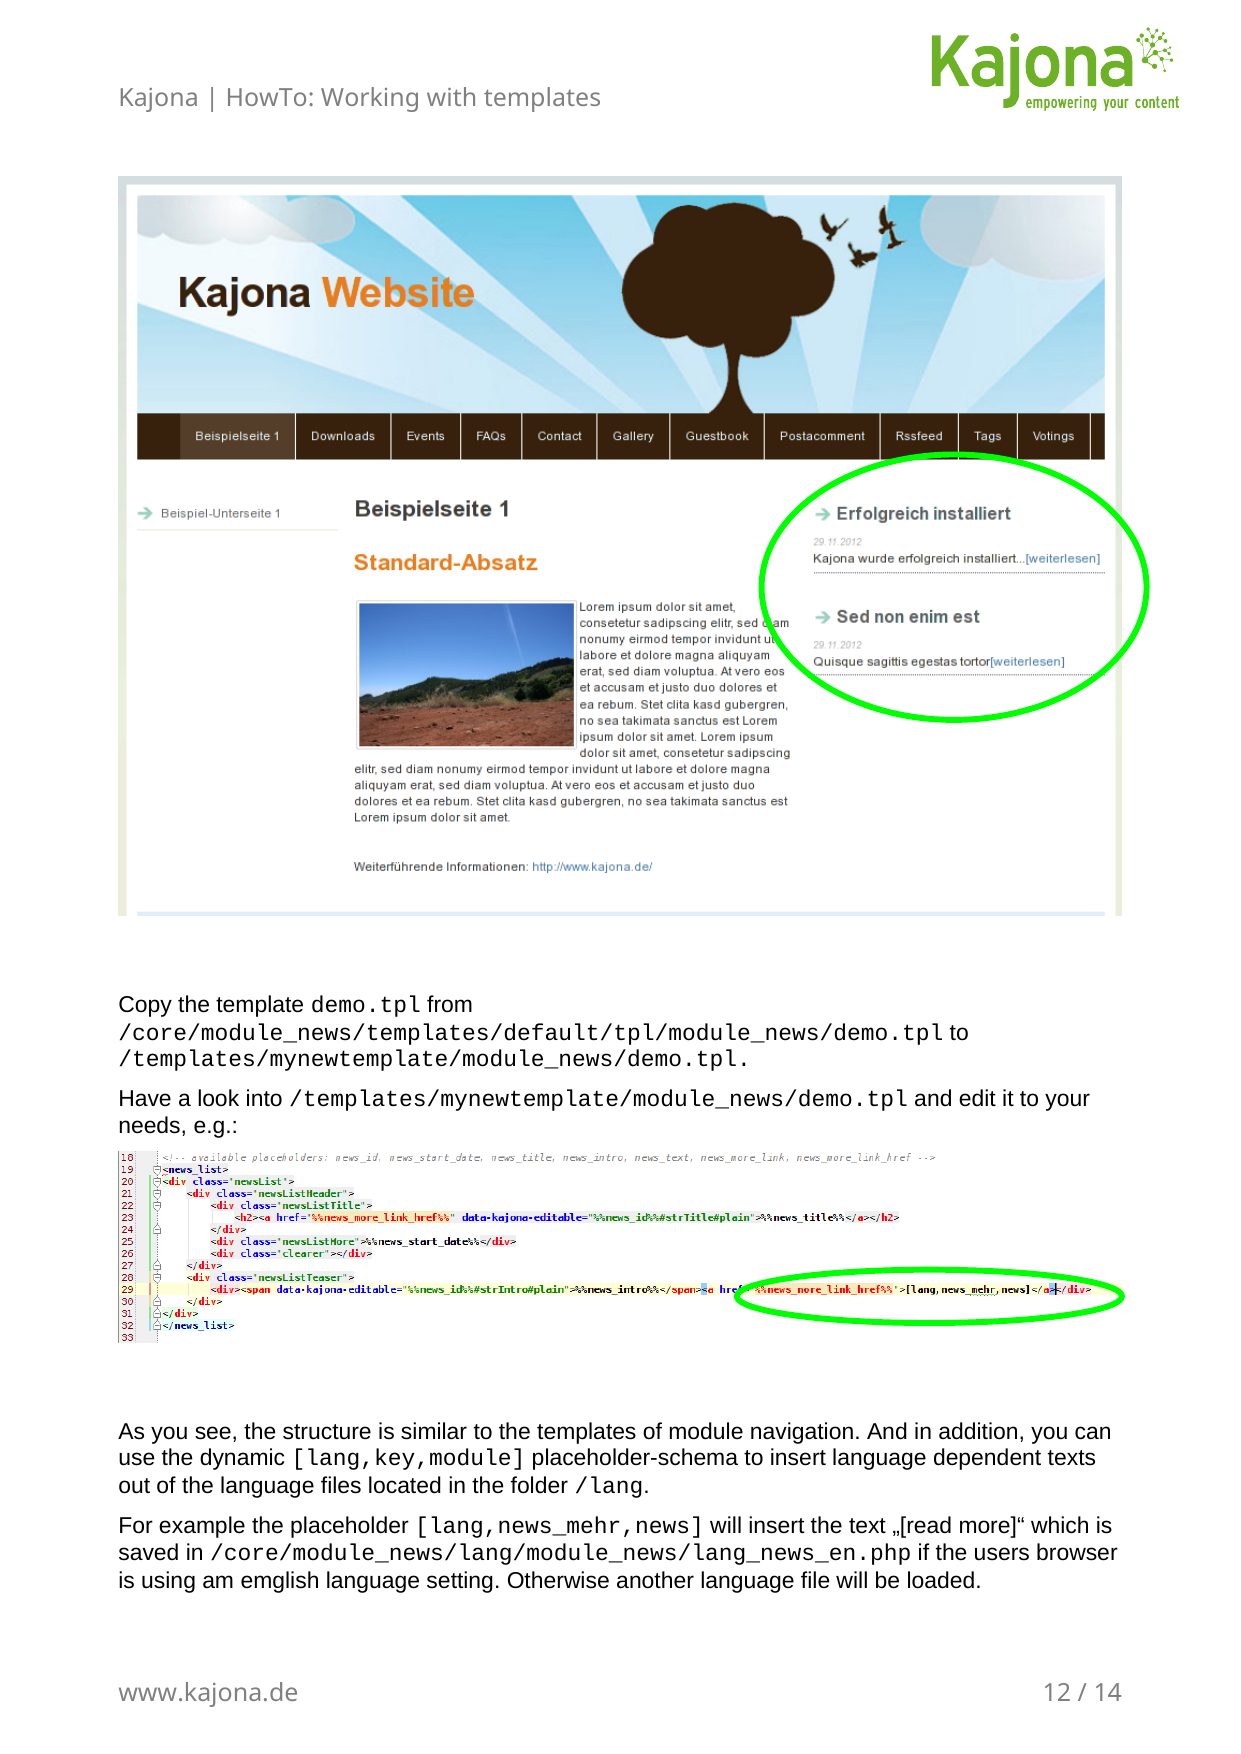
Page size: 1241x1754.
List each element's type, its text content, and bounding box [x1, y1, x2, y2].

picture [765, 458, 1122, 716]
picture [741, 1273, 1118, 1320]
text Copy the template demo.tpl from /core/module_news/templates/default/tpl/module_news/demo.tpl to /templates/mynewtemplate/module_news/demo.tpl. [118, 992, 1122, 1073]
text As you see, the structure is similar to the templates of module navigation. And in addition, you can use the dynamic [lang,key,module] placeholder-schema to insert language dependent texts out of the language files located in the folder /lang. [118, 1419, 1122, 1500]
text Have a look into /templates/mynewtemplate/module_news/demo.tpl and edit it to your needs, e.g.: [118, 1085, 1122, 1139]
picture [118, 176, 1122, 916]
text For example the placeholder [lang,news_mehr,news] will insert the text „[read more]“ which is saved in /core/module_news/lang/module_news/lang_news_en.php if the users browser is using am emglish language setting. Otherwise another language file will be loaded. [118, 1512, 1122, 1593]
picture [118, 1151, 1122, 1343]
